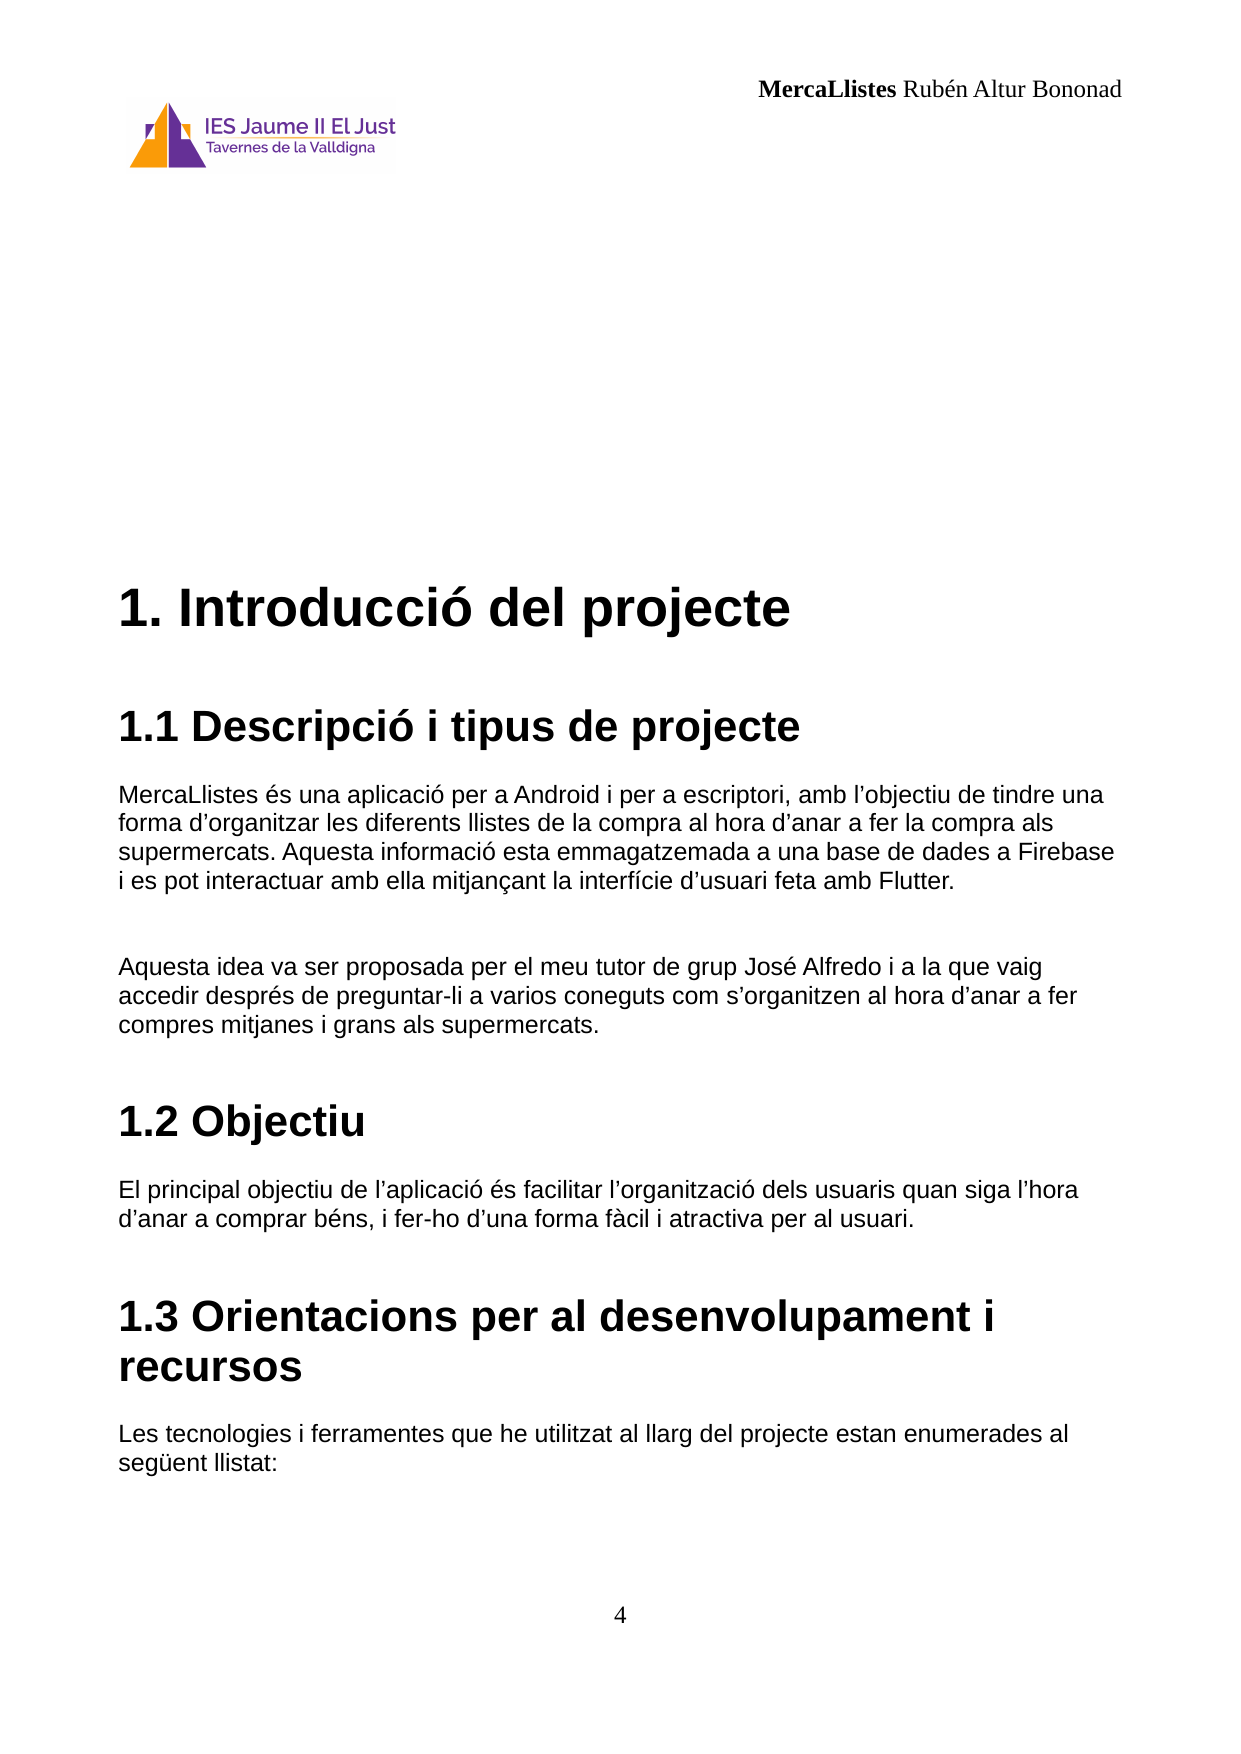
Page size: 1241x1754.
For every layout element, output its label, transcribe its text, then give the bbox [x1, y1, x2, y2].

text El principal objectiu de l’aplicació és facilitar l’organització dels usuaris quan siga l’hora d’anar a comprar béns, i fer-ho d’una forma fàcil i atractiva per al usuari. [118, 1175, 1122, 1232]
text MercaLlistes és una aplicació per a Android i per a escriptori, amb l’objectiu de tindre una forma d’organitzar les diferents llistes de la compra al hora d’anar a fer la compra als supermercats. Aquesta informació esta emmagatzemada a una base de dades a Firebase i es pot interactuar amb ella mitjançant la interfície d’usuari feta amb Flutter. [118, 779, 1122, 894]
text 1.1 Descripció i tipus de projecte [118, 701, 1122, 751]
picture [126, 97, 396, 174]
text Les tecnologies i ferramentes que he utilitzat al llarg del projecte estan enumerades al següent llistat: [118, 1419, 1122, 1477]
text 1. Introducció del projecte [118, 576, 1122, 638]
text 1.3 Orientacions per al desenvolupament i recursos [118, 1290, 1122, 1391]
text 1.2 Objectiu [118, 1096, 1122, 1146]
text Aquesta idea va ser proposada per el meu tutor de grup José Alfredo i a la que vaig accedir després de preguntar-li a varios coneguts com s’organitzen al hora d’anar a fer compres mitjanes i grans als supermercats. [118, 952, 1122, 1038]
